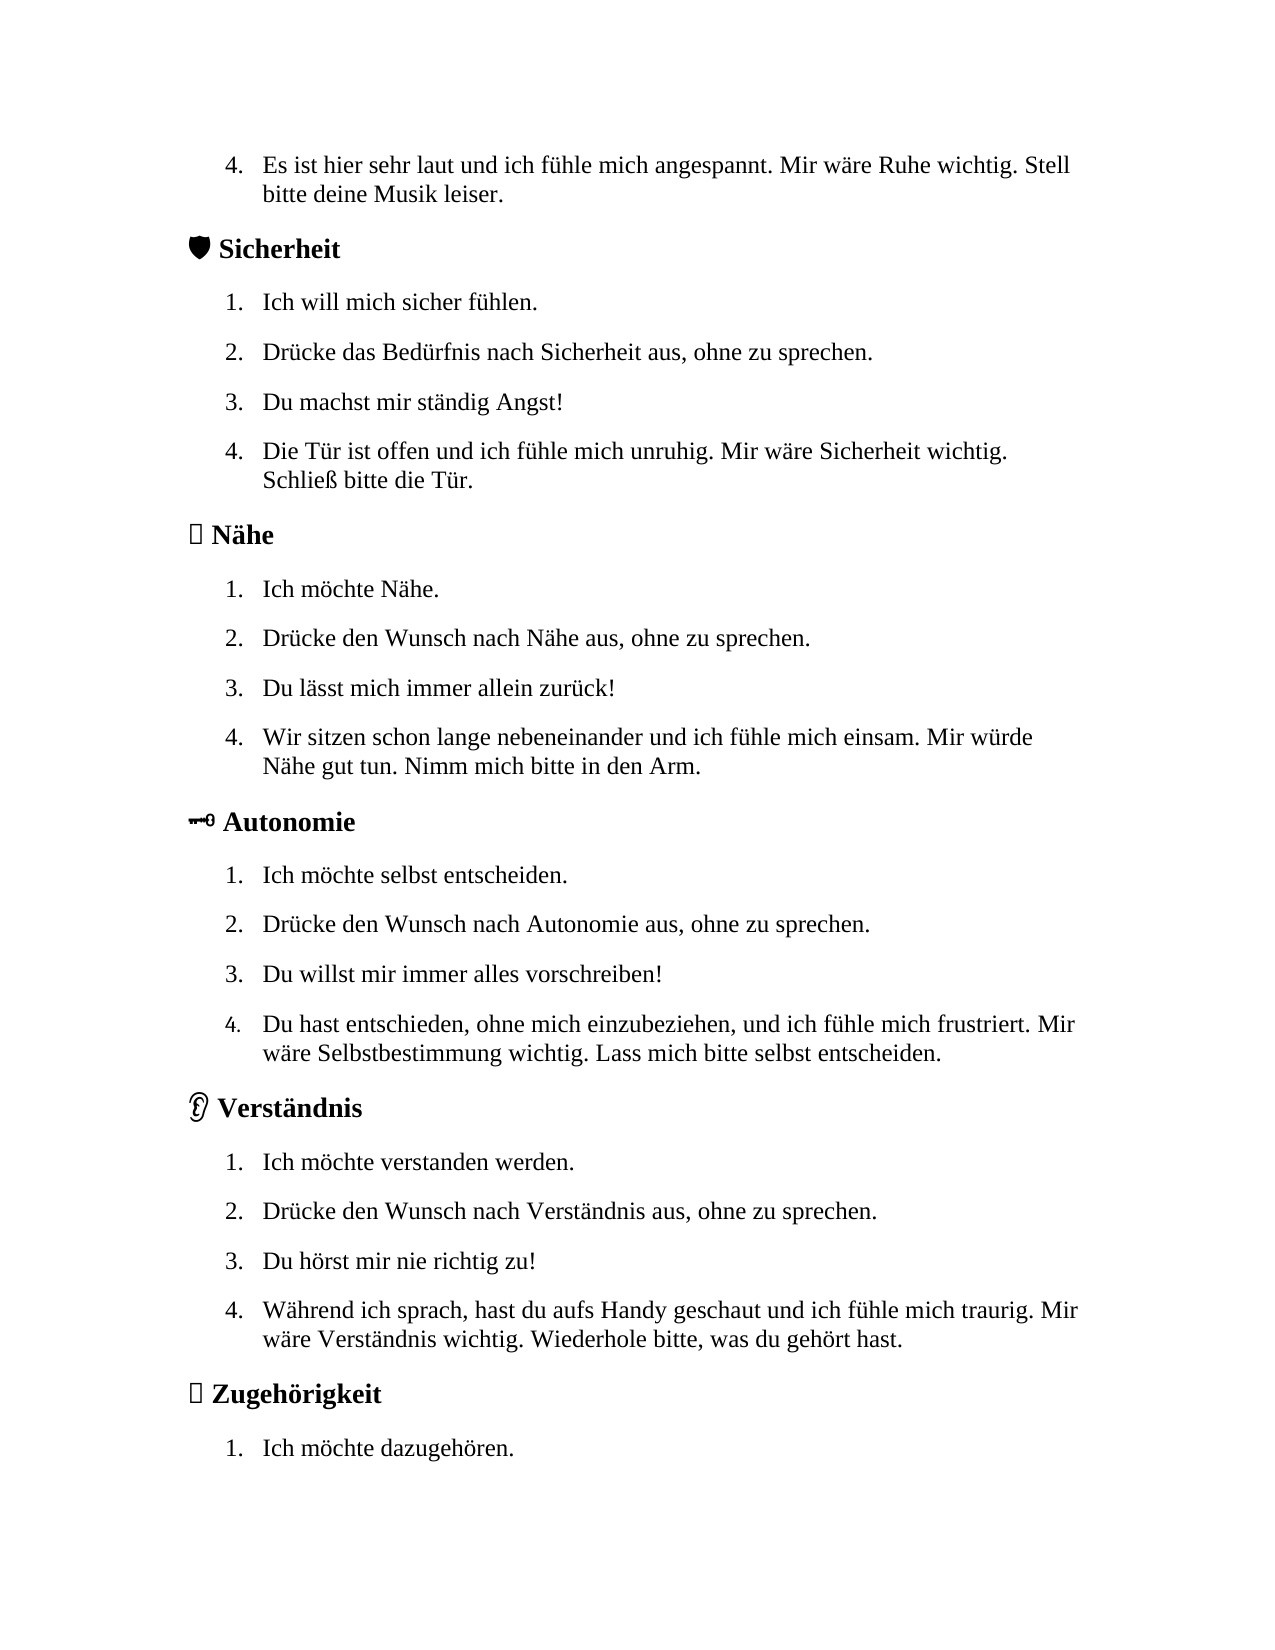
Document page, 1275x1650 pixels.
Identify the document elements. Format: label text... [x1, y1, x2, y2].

list Du machst mir ständig Angst! [225, 387, 1087, 415]
subtitle 👥 Zugehörigkeit [187, 1374, 1087, 1412]
subtitle 🤗 Nähe [187, 514, 1087, 553]
list Die Tür ist offen und ich fühle mich unruhig. Mir wäre Sicherheit wichtig. Schließ bitte die Tür. [225, 436, 1087, 494]
list Drücke den Wunsch nach Nähe aus, ohne zu sprechen. [225, 623, 1087, 652]
subtitle 🛡️ Sicherheit [187, 228, 1087, 267]
list Du lässt mich immer allein zurück! [225, 673, 1087, 702]
list Drücke den Wunsch nach Autonomie aus, ohne zu sprechen. [225, 909, 1087, 938]
list Du hast entschieden, ohne mich einzubeziehen, und ich fühle mich frustriert. Mir wäre Selbstbestimmung wichtig. Lass mich bitte selbst entscheiden. [225, 1009, 1087, 1067]
list Ich möchte dazugehören. [225, 1433, 1087, 1462]
list Drücke den Wunsch nach Verständnis aus, ohne zu sprechen. [225, 1196, 1087, 1225]
subtitle 👂 Verständnis [187, 1087, 1087, 1126]
list Während ich sprach, hast du aufs Handy geschaut und ich fühle mich traurig. Mir wäre Verständnis wichtig. Wiederhole bitte, was du gehört hast. [225, 1295, 1087, 1353]
subtitle 🗝️ Autonomie [187, 801, 1087, 839]
list Es ist hier sehr laut und ich fühle mich angespannt. Mir wäre Ruhe wichtig. Stell bitte deine Musik leiser. [225, 150, 1087, 207]
list Drücke das Bedürfnis nach Sicherheit aus, ohne zu sprechen. [225, 337, 1087, 366]
list Ich möchte verstanden werden. [225, 1147, 1087, 1175]
list Wir sitzen schon lange nebeneinander und ich fühle mich einsam. Mir würde Nähe gut tun. Nimm mich bitte in den Arm. [225, 722, 1087, 780]
list Ich will mich sicher fühlen. [225, 287, 1087, 316]
list Du willst mir immer alles vorschreiben! [225, 959, 1087, 988]
list Ich möchte selbst entscheiden. [225, 860, 1087, 889]
list Ich möchte Nähe. [225, 574, 1087, 602]
list Du hörst mir nie richtig zu! [225, 1246, 1087, 1274]
